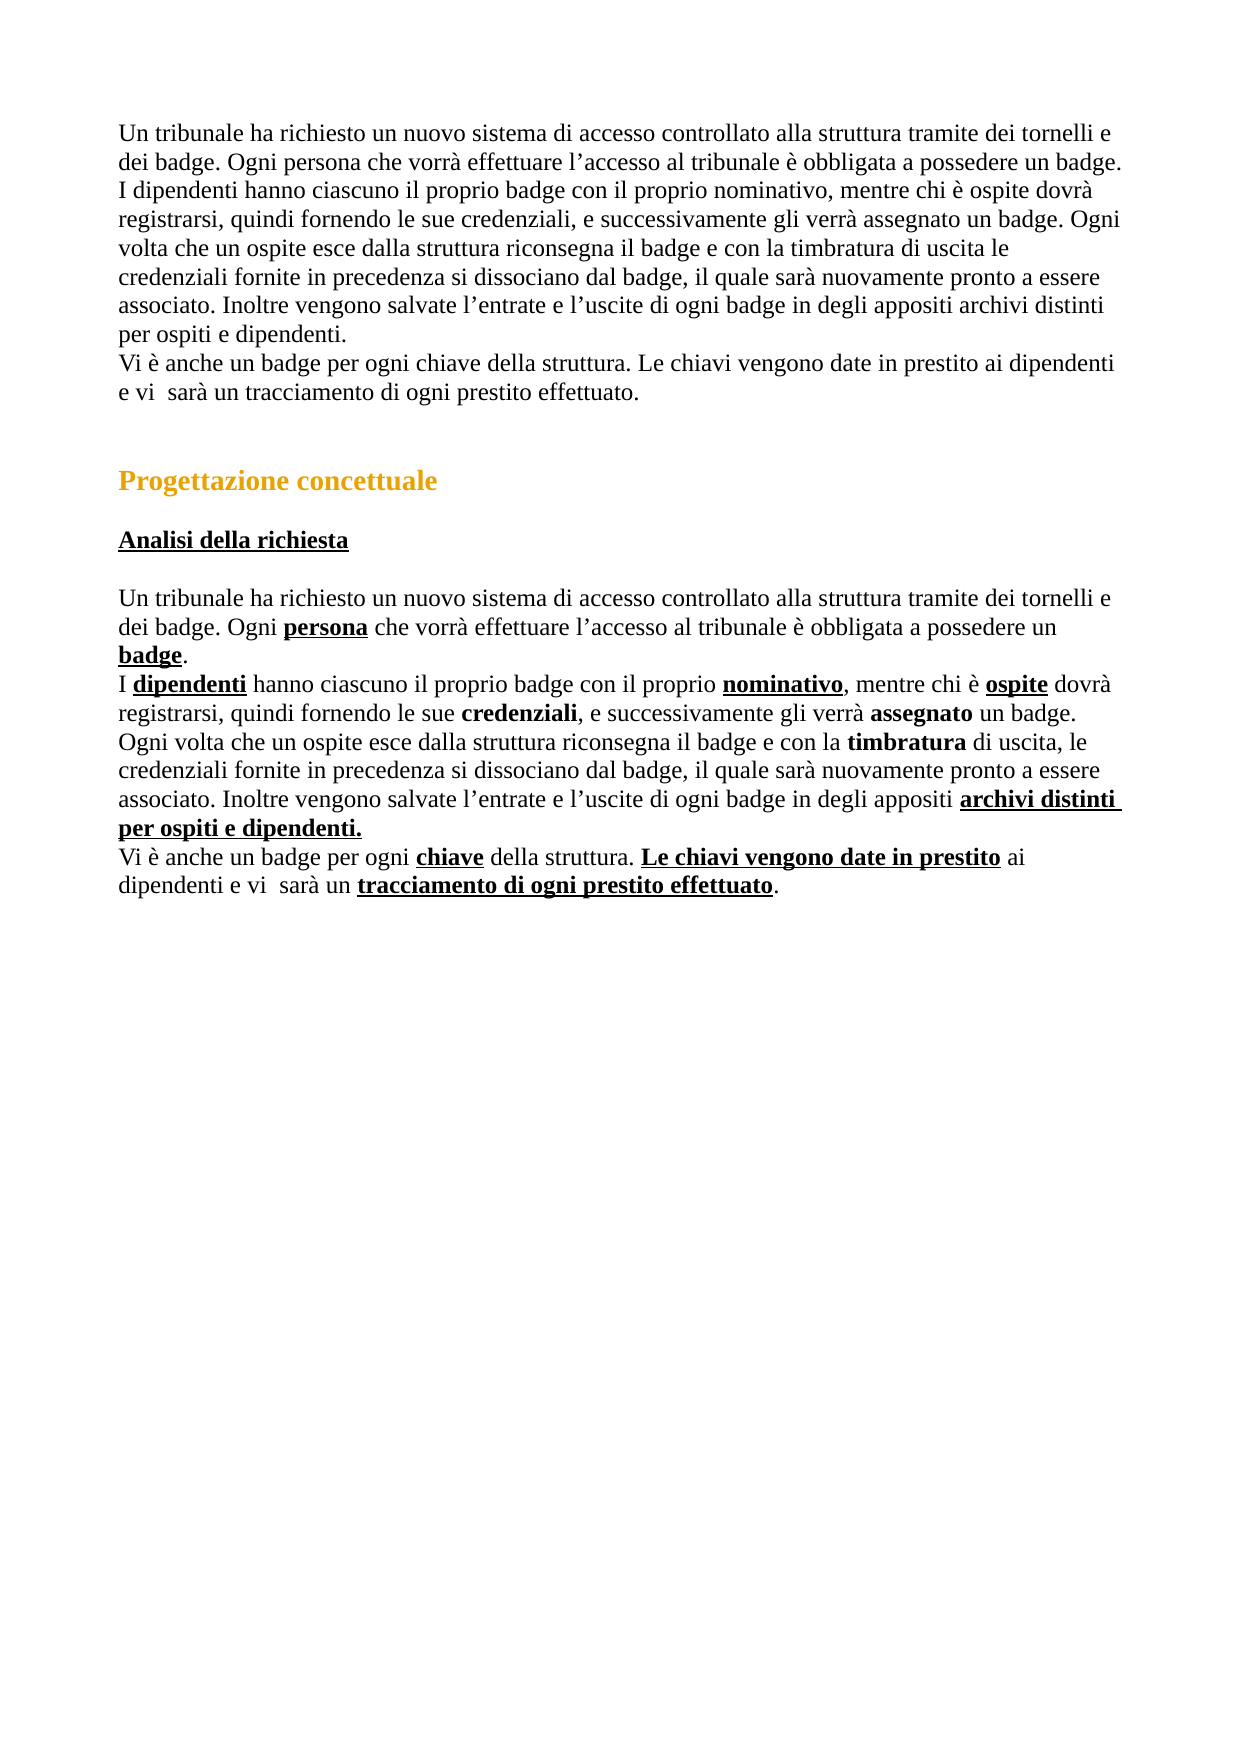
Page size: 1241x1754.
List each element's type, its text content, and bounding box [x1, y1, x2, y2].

text I dipendenti hanno ciascuno il proprio badge con il proprio nominativo, mentre chi è ospite dovrà registrarsi, quindi fornendo le sue credenziali, e successivamente gli verrà assegnato un badge. Ogni volta che un ospite esce dalla struttura riconsegna il badge e con la timbratura di uscita le credenziali fornite in precedenza si dissociano dal badge, il quale sarà nuovamente pronto a essere associato. Inoltre vengono salvate l’entrate e l’uscite di ogni badge in degli appositi archivi distinti per ospiti e dipendenti. [118, 176, 1122, 348]
text Vi è anche un badge per ogni chiave della struttura. Le chiavi vengono date in prestito ai dipendenti e vi sarà un tracciamento di ogni prestito effettuato. [118, 842, 1122, 899]
text I dipendenti hanno ciascuno il proprio badge con il proprio nominativo, mentre chi è ospite dovrà registrarsi, quindi fornendo le sue credenziali, e successivamente gli verrà assegnato un badge. Ogni volta che un ospite esce dalla struttura riconsegna il badge e con la timbratura di uscita, le credenziali fornite in precedenza si dissociano dal badge, il quale sarà nuovamente pronto a essere associato. Inoltre vengono salvate l’entrate e l’uscite di ogni badge in degli appositi archivi distinti per ospiti e dipendenti. [118, 669, 1122, 842]
text Progettazione concettuale [118, 463, 1122, 497]
text Analisi della richiesta [118, 525, 1122, 554]
text Un tribunale ha richiesto un nuovo sistema di accesso controllato alla struttura tramite dei tornelli e dei badge. Ogni persona che vorrà effettuare l’accesso al tribunale è obbligata a possedere un badge. [118, 118, 1122, 176]
text Vi è anche un badge per ogni chiave della struttura. Le chiavi vengono date in prestito ai dipendenti e vi sarà un tracciamento di ogni prestito effettuato. [118, 348, 1122, 406]
text Un tribunale ha richiesto un nuovo sistema di accesso controllato alla struttura tramite dei tornelli e dei badge. Ogni persona che vorrà effettuare l’accesso al tribunale è obbligata a possedere un badge. [118, 583, 1122, 669]
